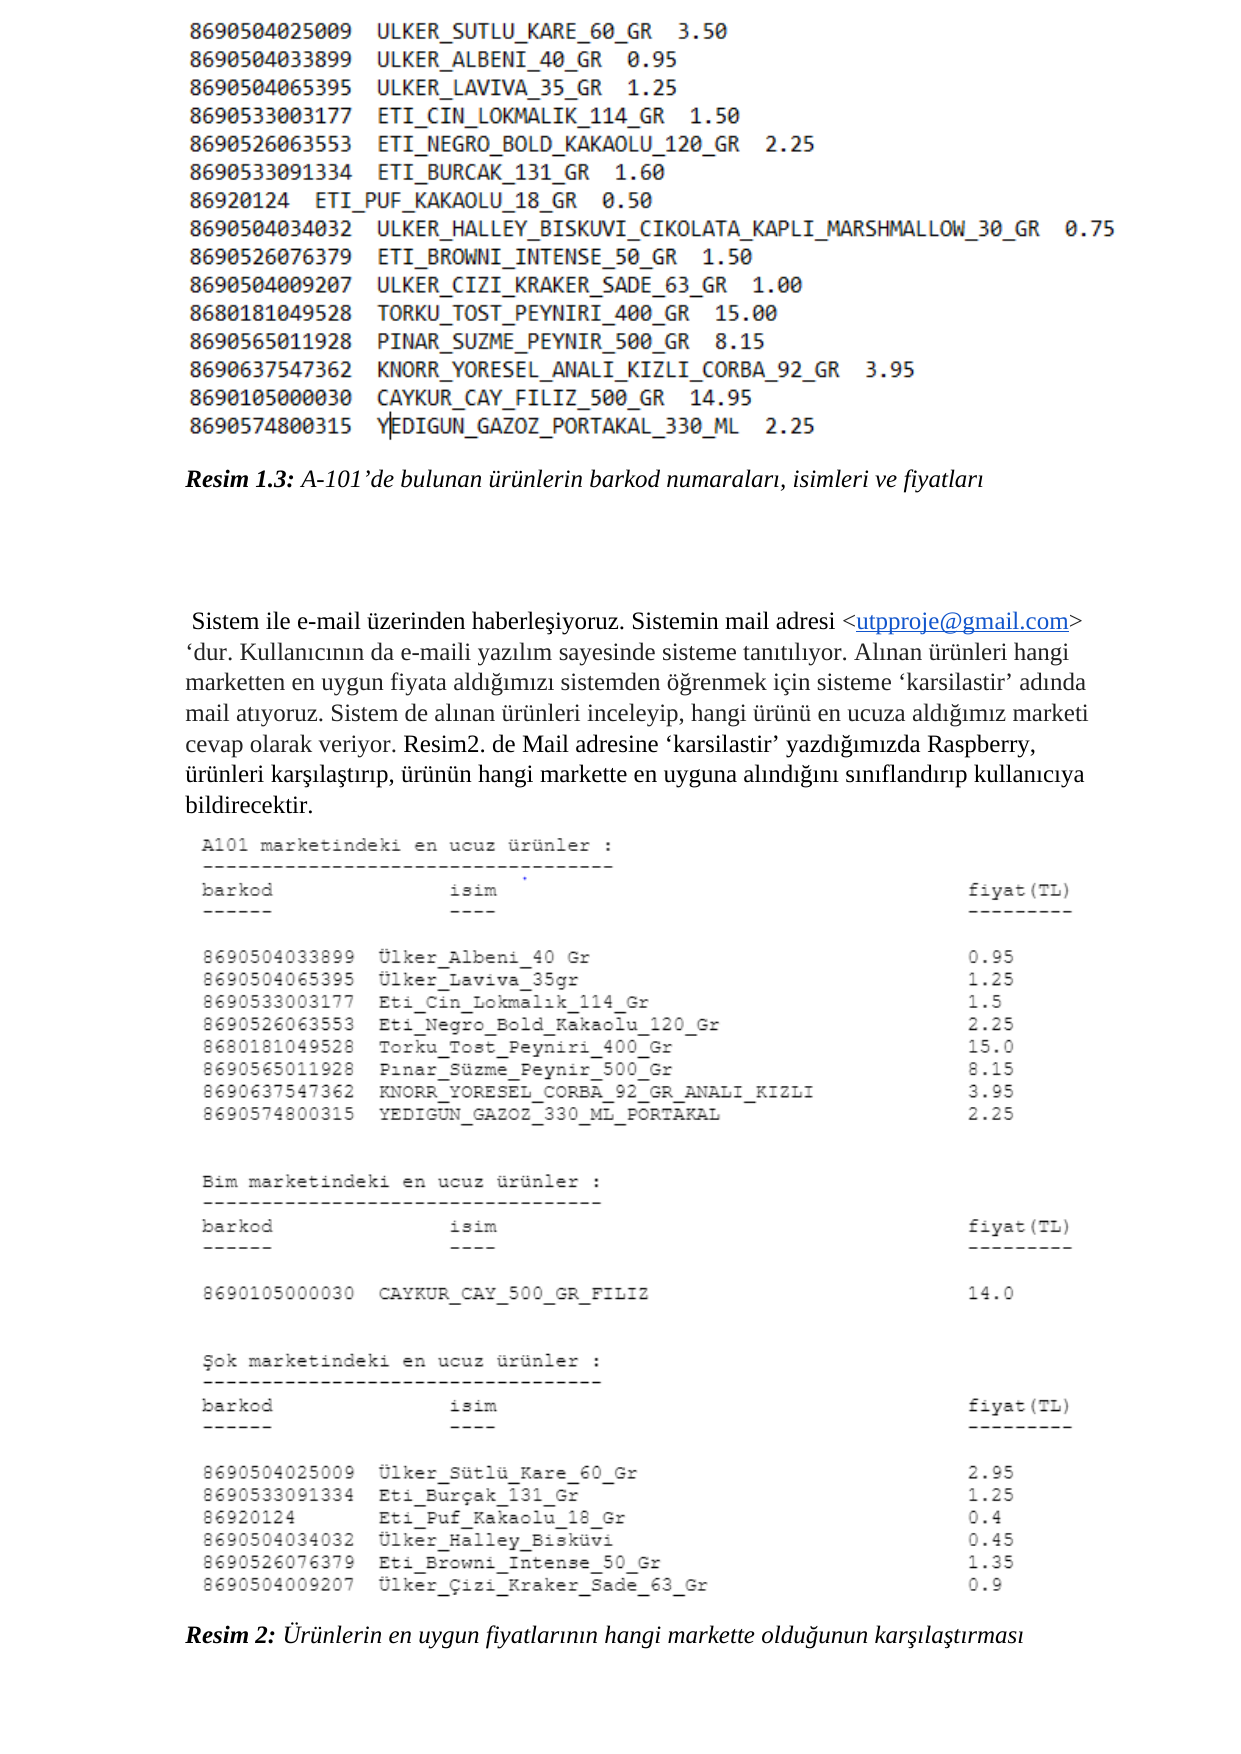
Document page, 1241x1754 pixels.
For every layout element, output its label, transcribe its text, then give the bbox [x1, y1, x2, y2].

text Resim 1.3: A-101’de bulunan ürünlerin barkod numaraları, isimleri ve fiyatları [185, 462, 1093, 492]
text Resim 2: Ürünlerin en uygun fiyatlarının hangi markette olduğunun karşılaştırması [185, 1621, 1093, 1649]
text Sistem ile e-mail üzerinden haberleşiyoruz. Sistemin mail adresi <utpproje@gmail.com> ‘dur. Kullanıcının da e-maili yazılım sayesinde sisteme tanıtılıyor. Alınan ürünleri hangi marketten en uygun fiyata aldığımızı sistemden öğrenmek için sisteme ‘karsilastir’ adında mail atıyoruz. Sistem de alınan ürünleri inceleyip, hangi ürünü en ucuza aldığımız marketi cevap olarak veriyor. Resim2. de Mail adresine ‘karsilastir’ yazdığımızda Raspberry, ürünleri karşılaştırıp, ürünün hangi markette en uyguna alındığını sınıflandırıp kullanıcıya bildirecektir. [185, 606, 1093, 819]
